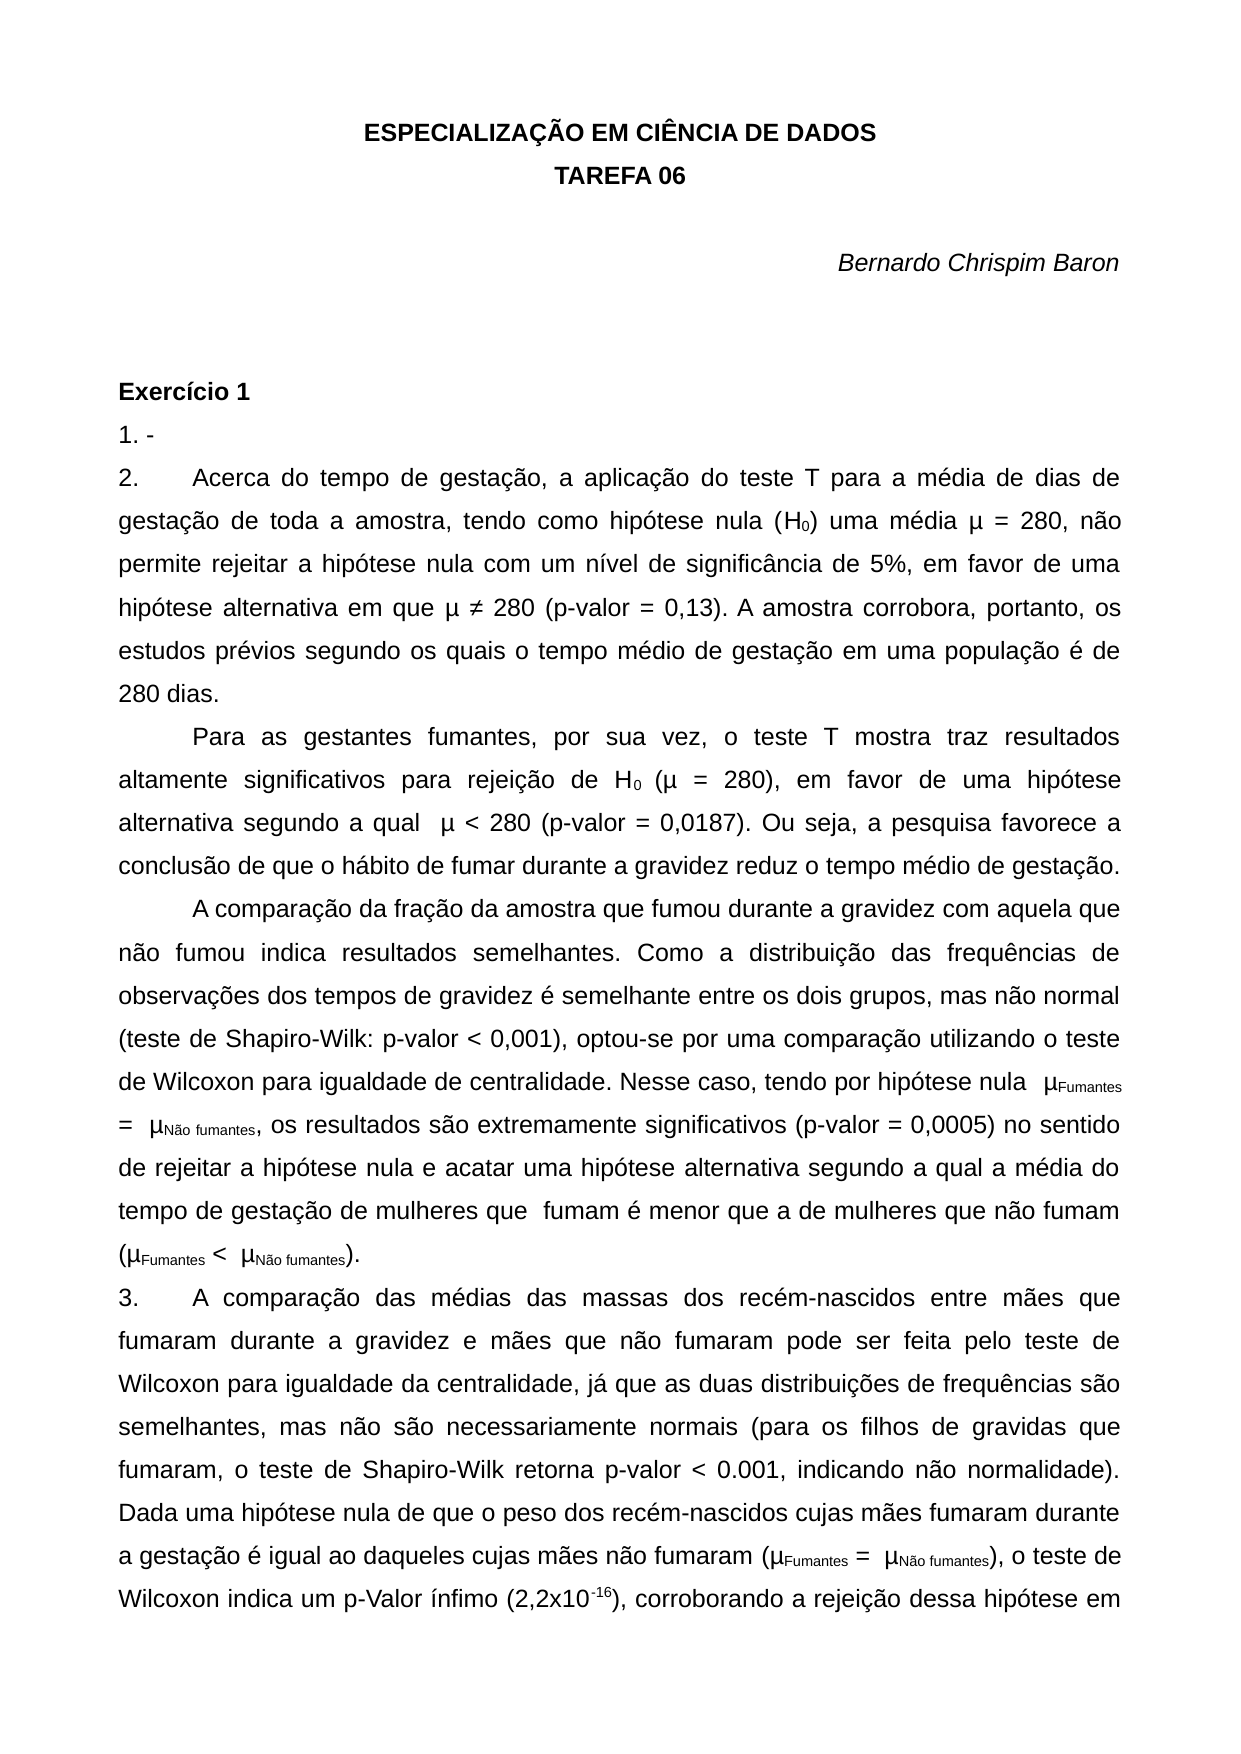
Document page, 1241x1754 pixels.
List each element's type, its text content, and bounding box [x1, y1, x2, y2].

text ESPECIALIZAÇÃO EM CIÊNCIA DE DADOS [118, 118, 1122, 147]
text A comparação da fração da amostra que fumou durante a gravidez com aquela que não fumou indica resultados semelhantes. Como a distribuição das frequências de observações dos tempos de gravidez é semelhante entre os dois grupos, mas não normal (teste de Shapiro-Wilk: p-valor < 0,001), optou-se por uma comparação utilizando o teste de Wilcoxon para igualdade de centralidade. Nesse caso, tendo por hipótese nula µFumantes = µNão fumantes, os resultados são extremamente significativos (p-valor = 0,0005) no sentido de rejeitar a hipótese nula e acatar uma hipótese alternativa segundo a qual a média do tempo de gestação de mulheres que fumam é menor que a de mulheres que não fumam (µFumantes < µNão fumantes). [118, 894, 1122, 1268]
text 1. - [118, 420, 1122, 449]
text 3. A comparação das médias das massas dos recém-nascidos entre mães que fumaram durante a gravidez e mães que não fumaram pode ser feita pelo teste de Wilcoxon para igualdade da centralidade, já que as duas distribuições de frequências são semelhantes, mas não são necessariamente normais (para os filhos de gravidas que fumaram, o teste de Shapiro-Wilk retorna p-valor < 0.001, indicando não normalidade). Dada uma hipótese nula de que o peso dos recém-nascidos cujas mães fumaram durante a gestação é igual ao daqueles cujas mães não fumaram (µFumantes = µNão fumantes), o teste de Wilcoxon indica um p-Valor ínfimo (2,2x10-16), corroborando a rejeição dessa hipótese em [118, 1282, 1122, 1613]
text Exercício 1 [118, 377, 1122, 406]
text TAREFA 06 [118, 161, 1122, 190]
text Bernardo Chrispim Baron [118, 247, 1122, 276]
text 2. Acerca do tempo de gestação, a aplicação do teste T para a média de dias de gestação de toda a amostra, tendo como hipótese nula (H0) uma média µ = 280, não permite rejeitar a hipótese nula com um nível de significância de 5%, em favor de uma hipótese alternativa em que µ ≠ 280 (p-valor = 0,13). A amostra corrobora, portanto, os estudos prévios segundo os quais o tempo médio de gestação em uma população é de 280 dias. [118, 463, 1122, 707]
text Para as gestantes fumantes, por sua vez, o teste T mostra traz resultados altamente significativos para rejeição de H0 (µ = 280), em favor de uma hipótese alternativa segundo a qual µ < 280 (p-valor = 0,0187). Ou seja, a pesquisa favorece a conclusão de que o hábito de fumar durante a gravidez reduz o tempo médio de gestação. [118, 722, 1122, 880]
